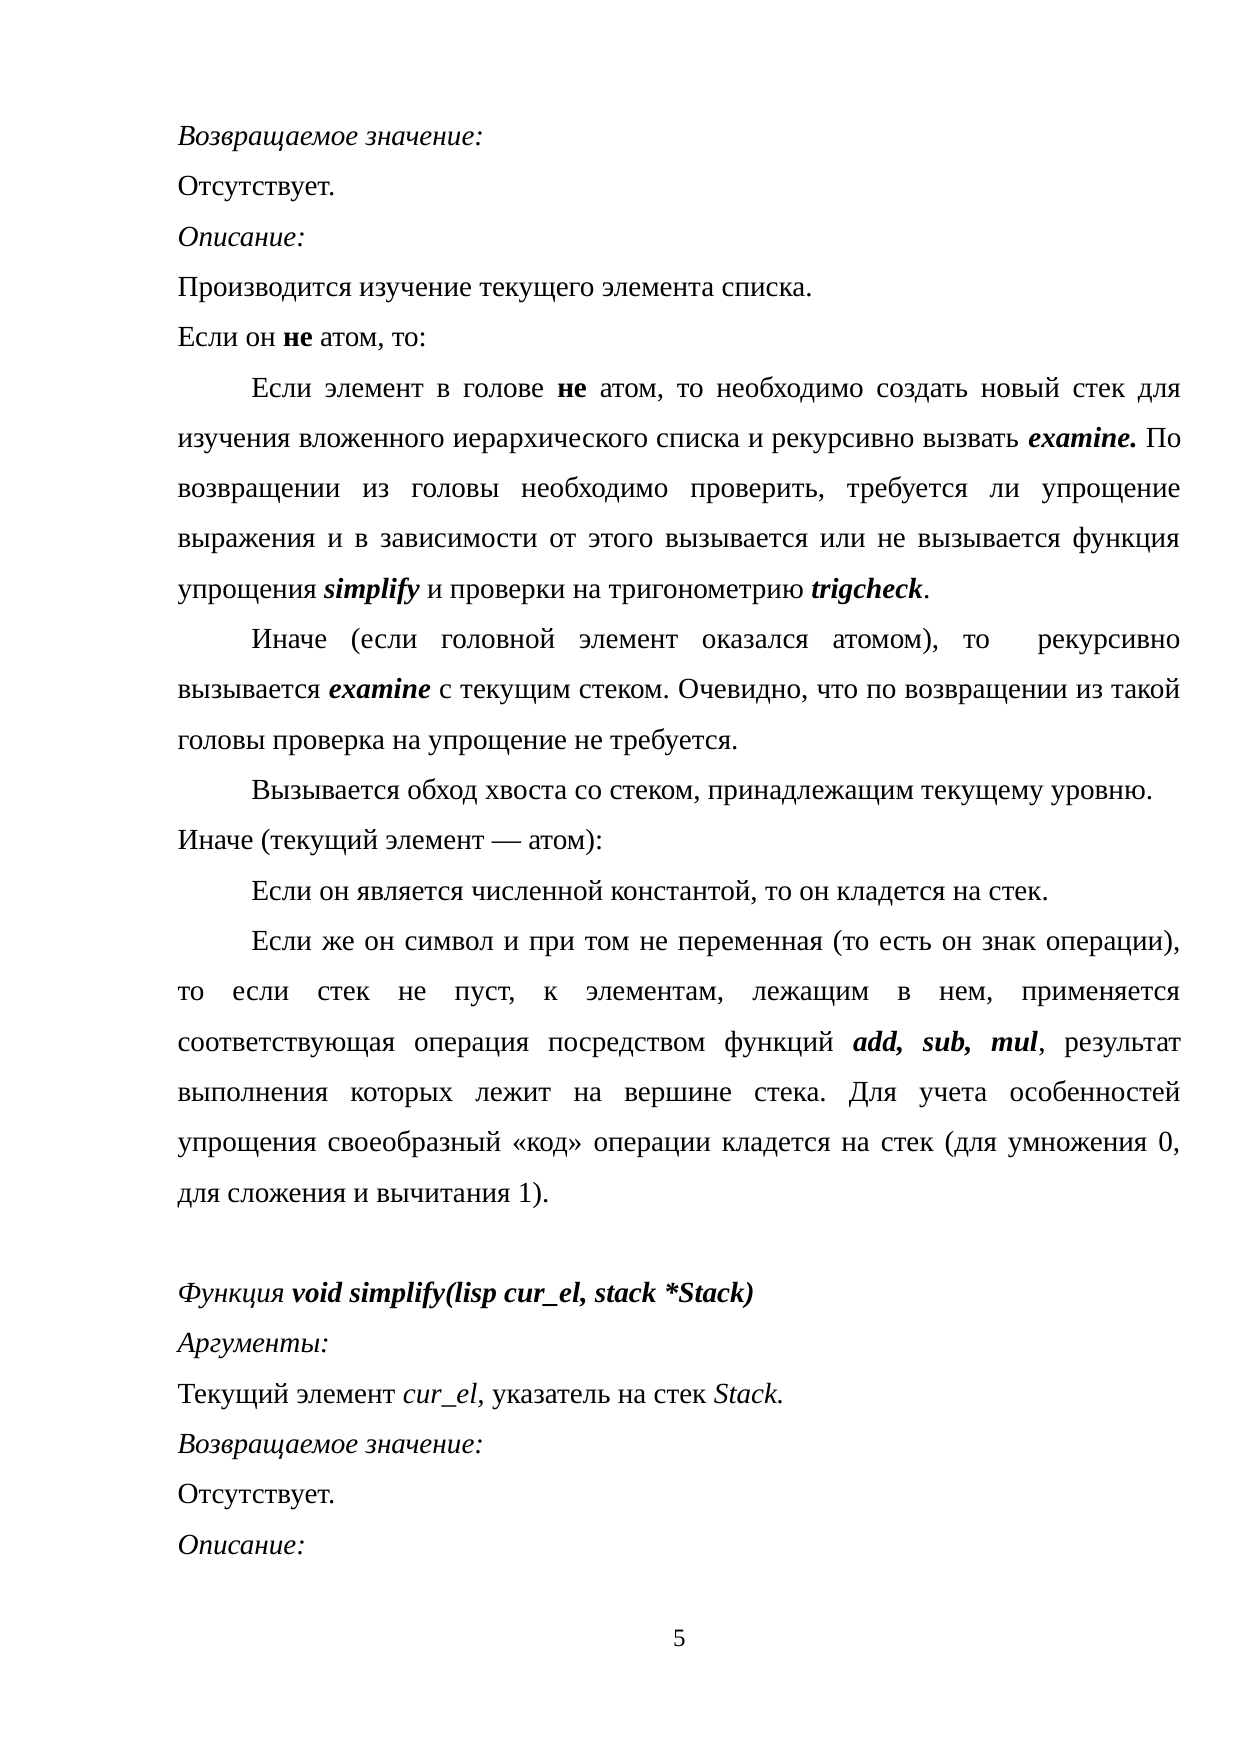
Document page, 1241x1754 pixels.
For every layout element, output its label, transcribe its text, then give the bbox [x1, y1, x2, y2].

text Отсутствует. [177, 168, 1181, 202]
text Возвращаемое значение: [177, 118, 1181, 152]
text Производится изучение текущего элемента списка. [177, 269, 1181, 303]
text Если же он символ и при том не переменная (то есть он знак операции), то если стек не пуст, к элементам, лежащим в нем, применяется соответствующая операция посредством функций add, sub, mul, результат выполнения которых лежит на вершине стека. Для учета особенностей упрощения своеобразный «код» операции кладется на стек (для умножения 0, для сложения и вычитания 1). [177, 923, 1181, 1208]
text Аргументы: [177, 1326, 1181, 1359]
text Если он является численной константой, то он кладется на стек. [177, 873, 1181, 906]
text Вызывается обход хвоста со стеком, принадлежащим текущему уровню. [177, 772, 1181, 806]
text Описание: [177, 1527, 1181, 1560]
text Иначе (если головной элемент оказался атомом), то рекурсивно вызывается examine с текущим стеком. Очевидно, что по возвращении из такой головы проверка на упрощение не требуется. [177, 621, 1181, 755]
text Если элемент в голове не атом, то необходимо создать новый стек для изучения вложенного иерархического списка и рекурсивно вызвать examine. По возвращении из головы необходимо проверить, требуется ли упрощение выражения и в зависимости от этого вызывается или не вызывается функция упрощения simplify и проверки на тригонометрию trigcheck. [177, 370, 1181, 604]
text Возвращаемое значение: [177, 1426, 1181, 1460]
text Текущий элемент cur_el, указатель на стек Stack. [177, 1376, 1181, 1409]
text Функция void simplify(lisp cur_el, stack *Stack) [177, 1275, 1181, 1309]
text Иначе (текущий элемент — атом): [177, 822, 1181, 856]
text Отсутствует. [177, 1477, 1181, 1510]
text Описание: [177, 219, 1181, 252]
text Если он не атом, то: [177, 319, 1181, 353]
